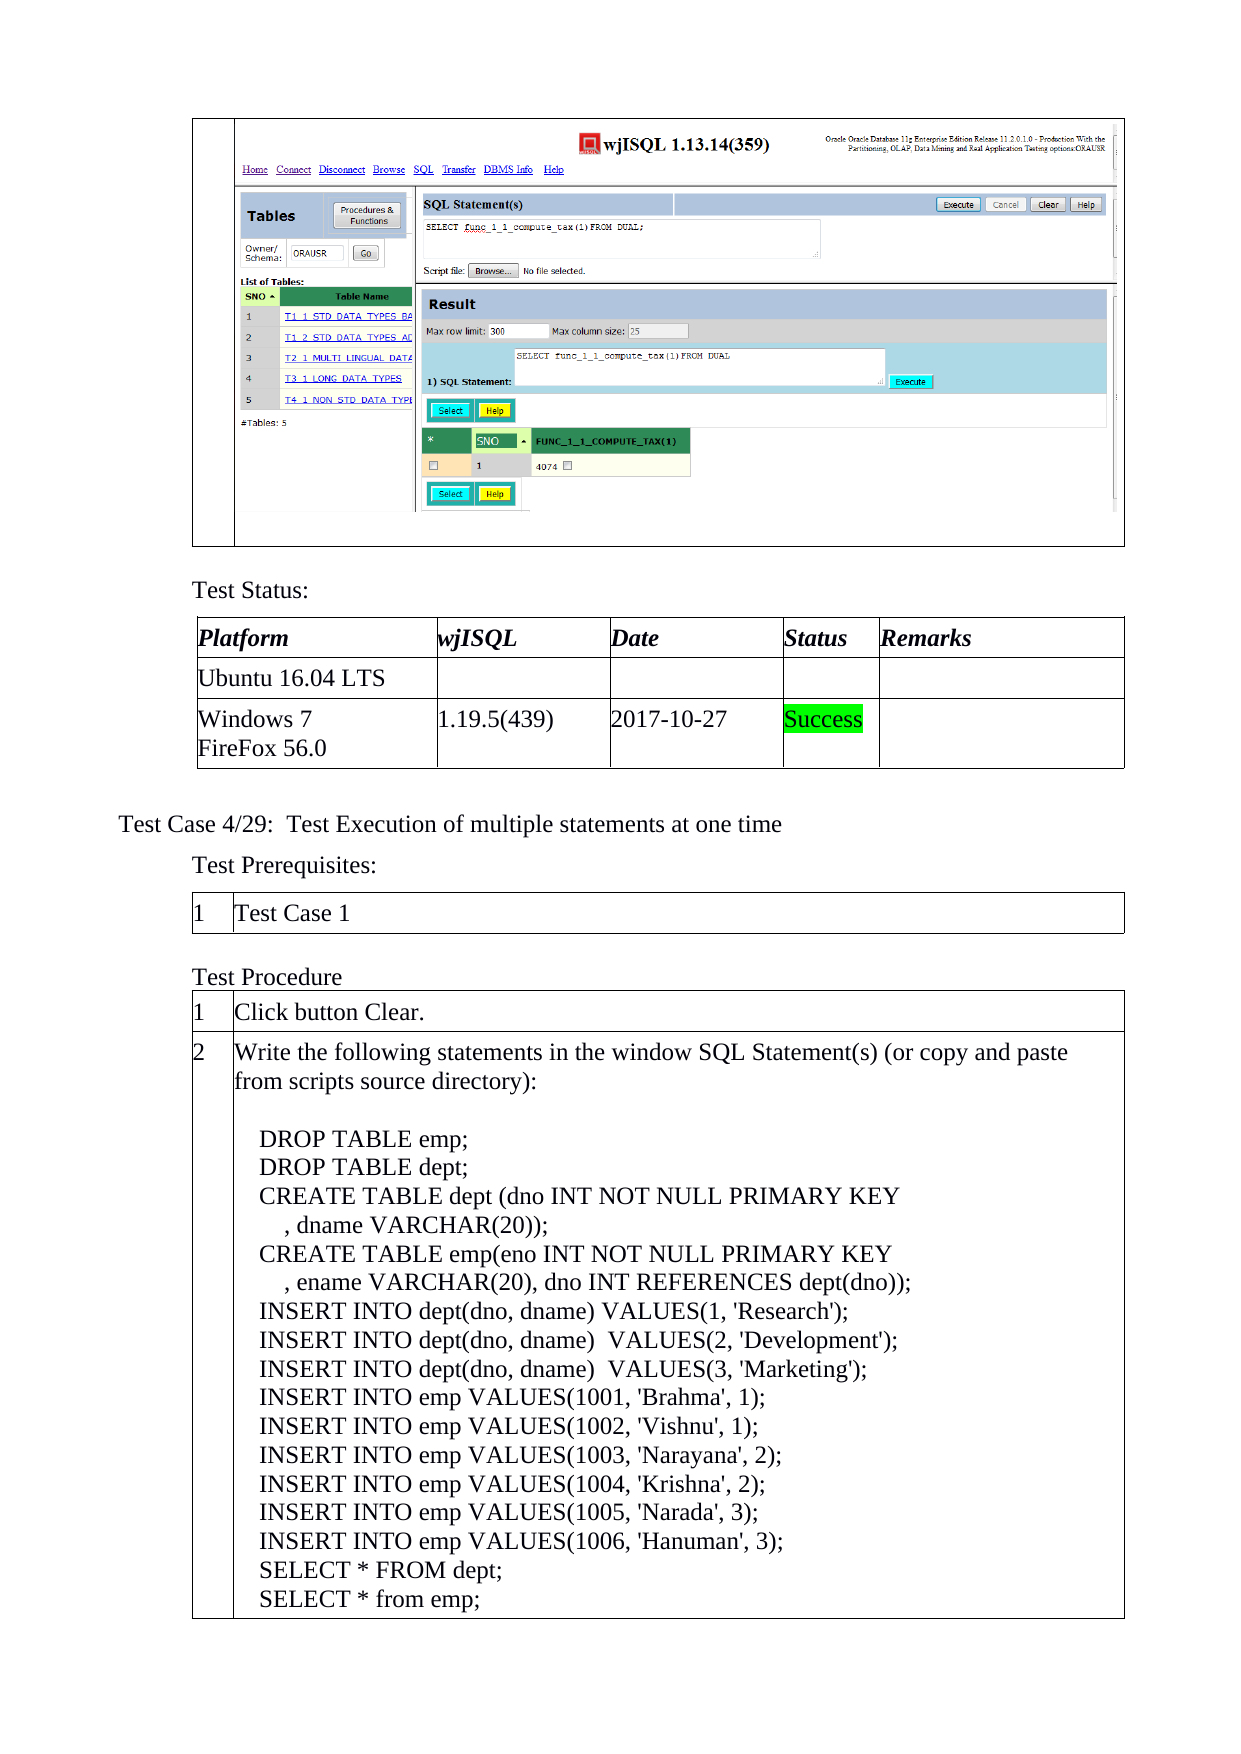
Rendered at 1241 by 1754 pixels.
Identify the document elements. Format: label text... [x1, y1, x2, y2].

text Test Prerequisites: [118, 850, 1122, 879]
table_cell [784, 658, 879, 698]
table_header wjISQL [438, 618, 610, 657]
table_header Click button Clear. [234, 991, 1124, 1031]
table_cell [611, 658, 783, 698]
table_header Test Case 1 [234, 893, 1124, 932]
table_cell 2017-10-27 [611, 699, 783, 767]
table_cell [438, 658, 610, 698]
text Test Case 4/29: Test Execution of multiple statements at one time [118, 809, 1122, 838]
picture [234, 124, 1117, 512]
table_cell [880, 658, 1124, 698]
table_header Remarks [880, 618, 1124, 657]
table_header [193, 119, 234, 546]
text Test Procedure [118, 962, 1122, 990]
table_header 1 [193, 893, 233, 932]
table_cell 1.19.5(439) [438, 699, 610, 767]
table_header Platform [198, 618, 437, 657]
table_cell Ubuntu 16.04 LTS [198, 658, 437, 698]
table_cell Write the following statements in the window SQL Statement(s) (or copy and paste from scripts source directory): DROP TABLE emp; DROP TABLE dept; CREATE TABLE dept (dno INT NOT NULL PRIMARY KEY , dname VARCHAR(20)); CREATE TABLE emp(eno INT NOT NULL PRIMARY KEY , ename VARCHAR(20), dno INT REFERENCES dept(dno)); INSERT INTO dept(dno, dname) VALUES(1, 'Research'); INSERT INTO dept(dno, dname) VALUES(2, 'Development'); INSERT INTO dept(dno, dname) VALUES(3, 'Marketing'); INSERT INTO emp VALUES(1001, 'Brahma', 1); INSERT INTO emp VALUES(1002, 'Vishnu', 1); INSERT INTO emp VALUES(1003, 'Narayana', 2); INSERT INTO emp VALUES(1004, 'Krishna', 2); INSERT INTO emp VALUES(1005, 'Narada', 3); INSERT INTO emp VALUES(1006, 'Hanuman', 3); SELECT * FROM dept; SELECT * from emp; [234, 1032, 1124, 1618]
table_header 1 [193, 991, 233, 1031]
table_cell 2 [193, 1032, 233, 1618]
table_cell Success [784, 699, 879, 767]
table_header [235, 119, 1124, 546]
table_cell Windows 7 FireFox 56.0 [198, 699, 437, 767]
table_header Status [784, 618, 879, 657]
text Test Status: [118, 575, 1122, 604]
table_cell [880, 699, 1124, 767]
table_header Date [611, 618, 783, 657]
